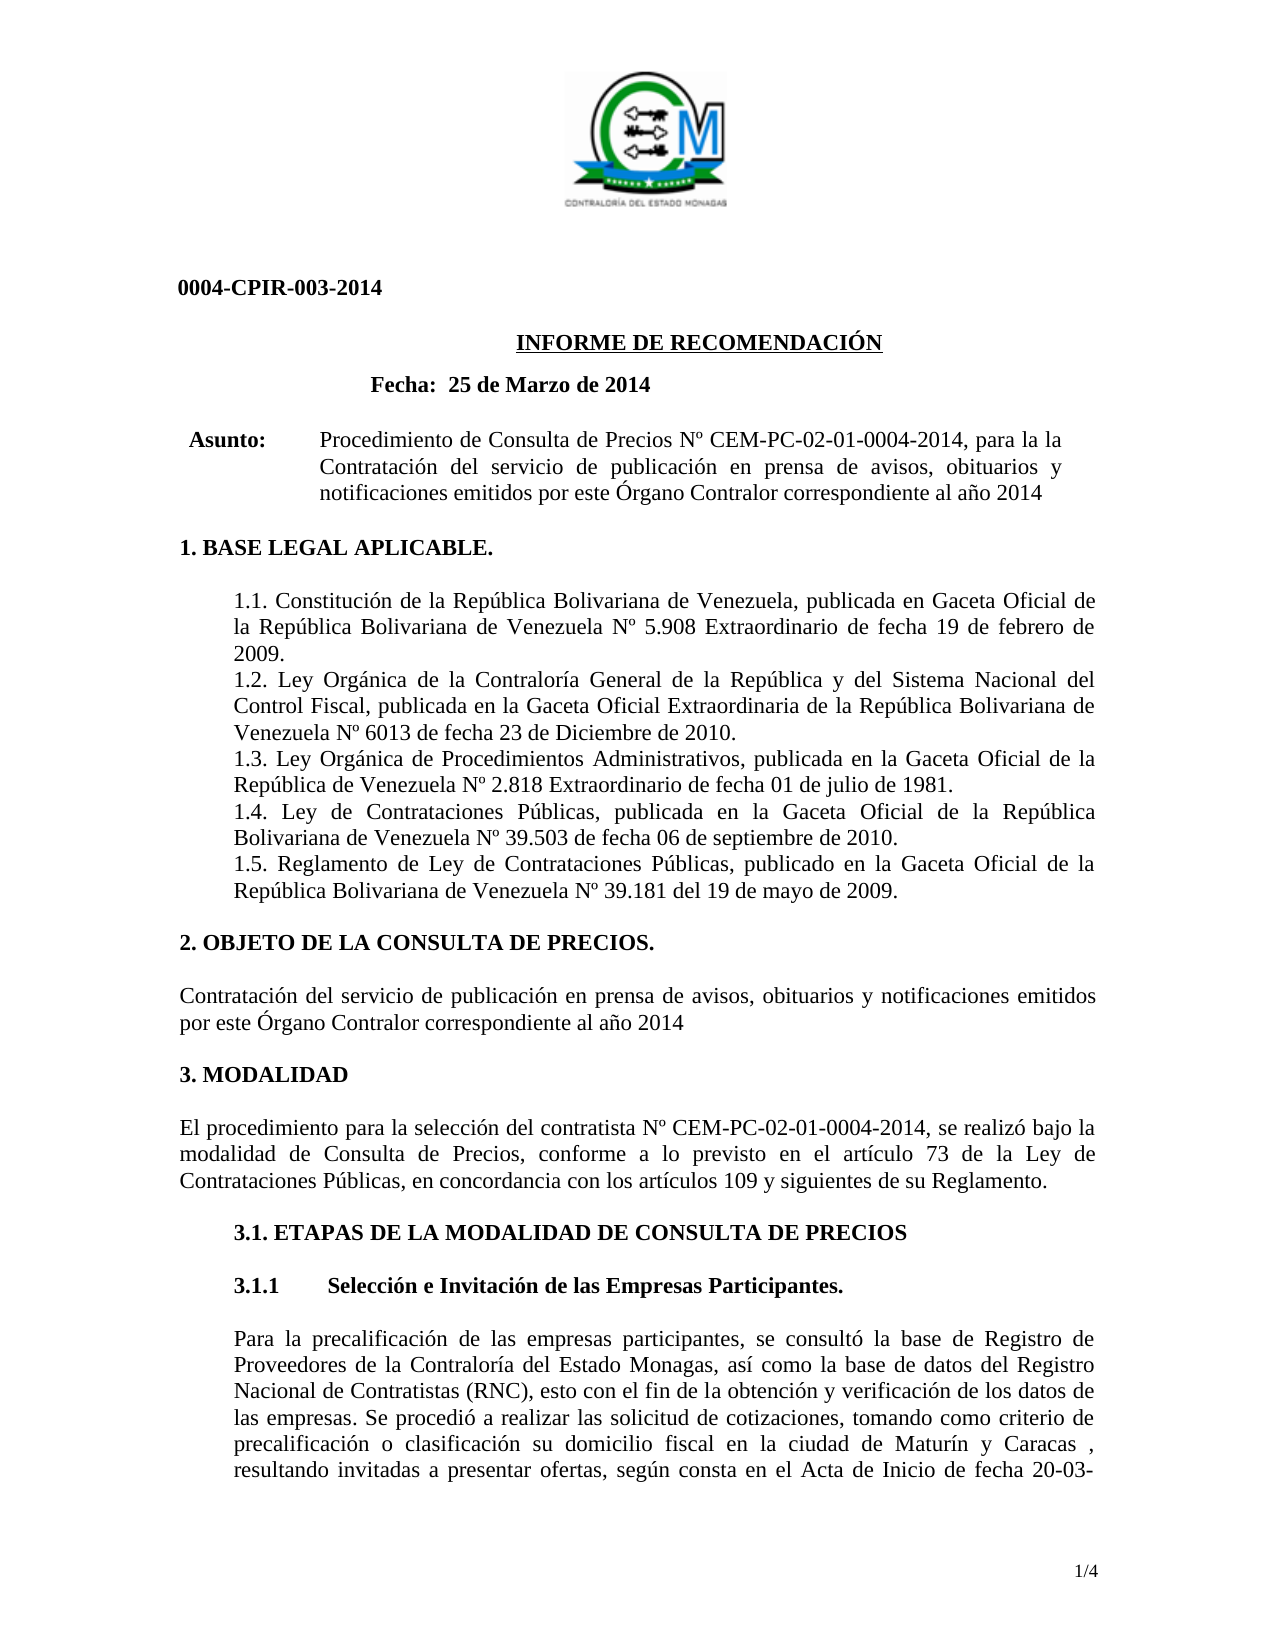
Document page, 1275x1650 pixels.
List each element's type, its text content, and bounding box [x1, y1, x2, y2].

text 3.1. ETAPAS DE LA MODALIDAD DE CONSULTA DE PRECIOS [233, 1219, 1096, 1246]
text 3. MODALIDAD [179, 1061, 1096, 1088]
text 1.2. Ley Orgánica de la Contraloría General de la República y del Sistema Nacional del Control Fiscal, publicada en la Gaceta Oficial Extraordinaria de la República Bolivariana de Venezuela Nº 6013 de fecha 23 de Diciembre de 2010. [233, 666, 1095, 745]
text Contratación del servicio de publicación en prensa de avisos, obituarios y notificaciones emitidos por este Órgano Contralor correspondiente al año 2014 [179, 982, 1098, 1035]
text Para la precalificación de las empresas participantes, se consultó la base de Registro de Proveedores de la Contraloría del Estado Monagas, así como la base de datos del Registro Nacional de Contratistas (RNC), esto con el fin de la obtención y verificación de los datos de las empresas. Se procedió a realizar las solicitud de cotizaciones, tomando como criterio de precalificación o clasificación su domicilio fiscal en la ciudad de Maturín y Caracas , resultando invitadas a presentar ofertas, según consta en el Acta de Inicio de fecha 20-03- [233, 1325, 1094, 1483]
text 1.5. Reglamento de Ley de Contrataciones Públicas, publicado en la Gaceta Oficial de la República Bolivariana de Venezuela Nº 39.181 del 19 de mayo de 2009. [233, 850, 1095, 903]
table_cell Fecha: 25 de Marzo de 2014 [359, 371, 1039, 398]
picture [562, 69, 730, 210]
list Selección e Invitación de las Empresas Participantes. [233, 1272, 1096, 1298]
table_header Asunto: [177, 426, 308, 505]
text El procedimiento para la selección del contratista Nº CEM-PC-02-01-0004-2014, se realizó bajo la modalidad de Consulta de Precios, conforme a lo previsto en el artículo 73 de la Ley de Contrataciones Públicas, en concordancia con los artículos 109 y siguientes de su Reglamento. [179, 1114, 1096, 1193]
text 1.3. Ley Orgánica de Procedimientos Administrativos, publicada en la Gaceta Oficial de la República de Venezuela Nº 2.818 Extraordinario de fecha 01 de julio de 1981. [233, 745, 1095, 798]
text 1.4. Ley de Contrataciones Públicas, publicada en la Gaceta Oficial de la República Bolivariana de Venezuela Nº 39.503 de fecha 06 de septiembre de 2010. [233, 798, 1095, 850]
text 0004-CPIR-003-2014 [177, 274, 1098, 301]
table_header INFORME DE RECOMENDACIÓN [359, 313, 1039, 371]
text 2. OBJETO DE LA CONSULTA DE PRECIOS. [179, 929, 1096, 956]
text 1.1. Constitución de la República Bolivariana de Venezuela, publicada en Gaceta Oficial de la República Bolivariana de Venezuela Nº 5.908 Extraordinario de fecha 19 de febrero de 2009. [233, 587, 1095, 666]
table_header Procedimiento de Consulta de Precios Nº CEM-PC-02-01-0004-2014, para la la Contratación del servicio de publicación en prensa de avisos, obituarios y notificaciones emitidos por este Órgano Contralor correspondiente al año 2014 [308, 426, 1074, 505]
text 1. BASE LEGAL APLICABLE. [179, 534, 1096, 561]
